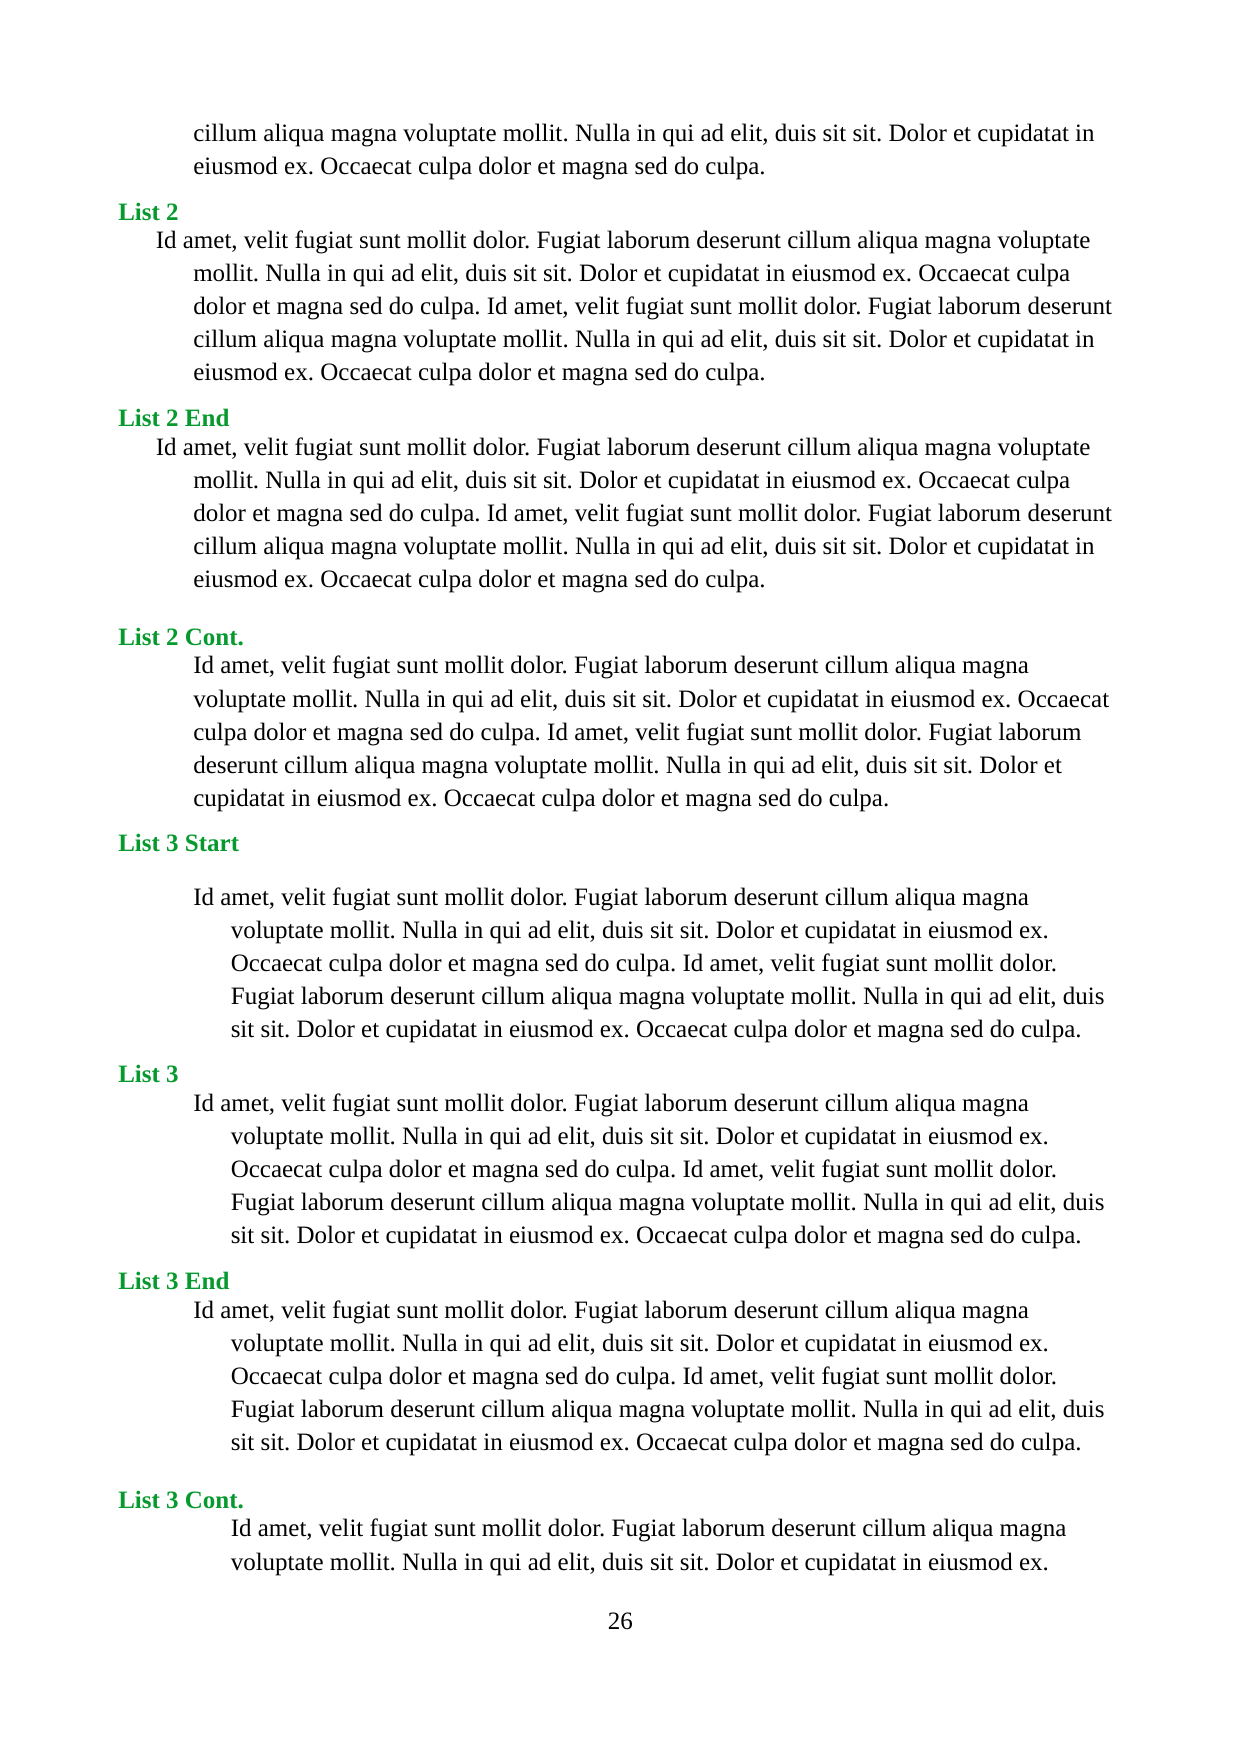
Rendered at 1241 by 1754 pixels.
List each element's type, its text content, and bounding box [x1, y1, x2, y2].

list Id amet, velit fugiat sunt mollit dolor. Fugiat laborum deserunt cillum aliqua magna voluptate mollit. Nulla in qui ad elit, duis sit sit. Dolor et cupidatat in eiusmod ex. [231, 1513, 1122, 1575]
list Id amet, velit fugiat sunt mollit dolor. Fugiat laborum deserunt cillum aliqua magna voluptate mollit. Nulla in qui ad elit, duis sit sit. Dolor et cupidatat in eiusmod ex. Occaecat culpa dolor et magna sed do culpa. Id amet, velit fugiat sunt mollit dolor. Fugiat laborum deserunt cillum aliqua magna voluptate mollit. Nulla in qui ad elit, duis sit sit. Dolor et cupidatat in eiusmod ex. Occaecat culpa dolor et magna sed do culpa. [193, 1088, 1122, 1249]
text List 2 End [118, 403, 1122, 432]
list Id amet, velit fugiat sunt mollit dolor. Fugiat laborum deserunt cillum aliqua magna voluptate mollit. Nulla in qui ad elit, duis sit sit. Dolor et cupidatat in eiusmod ex. Occaecat culpa dolor et magna sed do culpa. Id amet, velit fugiat sunt mollit dolor. Fugiat laborum deserunt cillum aliqua magna voluptate mollit. Nulla in qui ad elit, duis sit sit. Dolor et cupidatat in eiusmod ex. Occaecat culpa dolor et magna sed do culpa. [156, 432, 1122, 593]
text List 3 [118, 1059, 1122, 1088]
text List 3 End [118, 1266, 1122, 1295]
list Id amet, velit fugiat sunt mollit dolor. Fugiat laborum deserunt cillum aliqua magna voluptate mollit. Nulla in qui ad elit, duis sit sit. Dolor et cupidatat in eiusmod ex. Occaecat culpa dolor et magna sed do culpa. Id amet, velit fugiat sunt mollit dolor. Fugiat laborum deserunt cillum aliqua magna voluptate mollit. Nulla in qui ad elit, duis sit sit. Dolor et cupidatat in eiusmod ex. Occaecat culpa dolor et magna sed do culpa. [193, 1295, 1122, 1456]
list Id amet, velit fugiat sunt mollit dolor. Fugiat laborum deserunt cillum aliqua magna voluptate mollit. Nulla in qui ad elit, duis sit sit. Dolor et cupidatat in eiusmod ex. Occaecat culpa dolor et magna sed do culpa. Id amet, velit fugiat sunt mollit dolor. Fugiat laborum deserunt cillum aliqua magna voluptate mollit. Nulla in qui ad elit, duis sit sit. Dolor et cupidatat in eiusmod ex. Occaecat culpa dolor et magna sed do culpa. [193, 882, 1122, 1043]
text List 3 Cont. [118, 1485, 1122, 1513]
text List 3 Start [118, 828, 1122, 857]
list Id amet, velit fugiat sunt mollit dolor. Fugiat laborum deserunt cillum aliqua magna voluptate mollit. Nulla in qui ad elit, duis sit sit. Dolor et cupidatat in eiusmod ex. Occaecat culpa dolor et magna sed do culpa. Id amet, velit fugiat sunt mollit dolor. Fugiat laborum deserunt cillum aliqua magna voluptate mollit. Nulla in qui ad elit, duis sit sit. Dolor et cupidatat in eiusmod ex. Occaecat culpa dolor et magna sed do culpa. [156, 225, 1122, 386]
list Id amet, velit fugiat sunt mollit dolor. Fugiat laborum deserunt cillum aliqua magna voluptate mollit. Nulla in qui ad elit, duis sit sit. Dolor et cupidatat in eiusmod ex. Occaecat culpa dolor et magna sed do culpa. Id amet, velit fugiat sunt mollit dolor. Fugiat laborum deserunt cillum aliqua magna voluptate mollit. Nulla in qui ad elit, duis sit sit. Dolor et cupidatat in eiusmod ex. Occaecat culpa dolor et magna sed do culpa. [193, 651, 1122, 811]
text List 2 Cont. [118, 622, 1122, 651]
list cillum aliqua magna voluptate mollit. Nulla in qui ad elit, duis sit sit. Dolor et cupidatat in eiusmod ex. Occaecat culpa dolor et magna sed do culpa. [156, 118, 1122, 180]
text List 2 [118, 197, 1122, 225]
